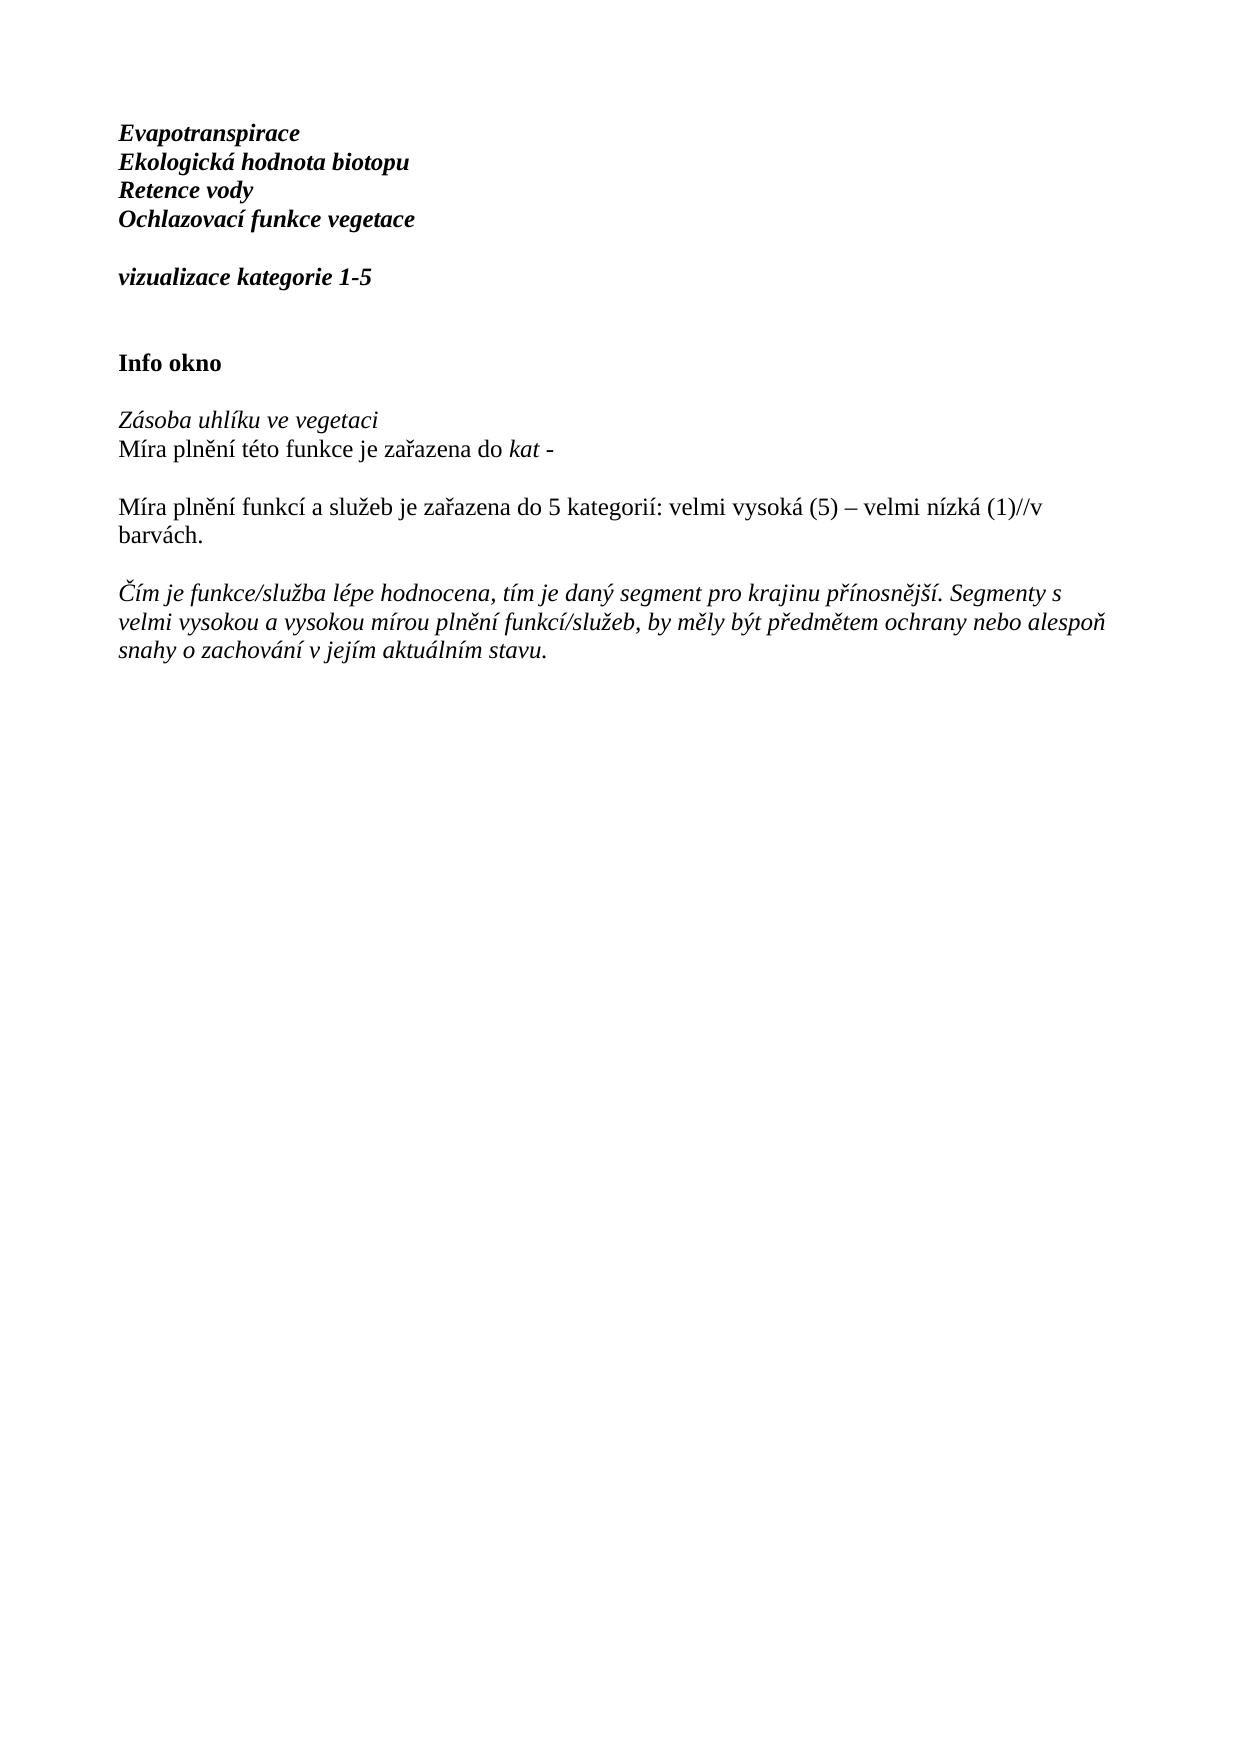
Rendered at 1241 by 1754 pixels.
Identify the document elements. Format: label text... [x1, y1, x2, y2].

text Čím je funkce/služba lépe hodnocena, tím je daný segment pro krajinu přínosnější. Segmenty s velmi vysokou a vysokou mírou plnění funkcí/služeb, by měly být předmětem ochrany nebo alespoň snahy o zachování v jejím aktuálním stavu. [118, 578, 1122, 664]
text Zásoba uhlíku ve vegetaci [118, 406, 1122, 434]
text Evapotranspirace [118, 118, 1122, 147]
text Míra plnění této funkce je zařazena do kat - [118, 434, 1122, 463]
text Ochlazovací funkce vegetace [118, 204, 1122, 233]
text vizualizace kategorie 1-5 [118, 262, 1122, 291]
text Info okno [118, 348, 1122, 377]
text Retence vody [118, 176, 1122, 204]
text Ekologická hodnota biotopu [118, 147, 1122, 176]
text Míra plnění funkcí a služeb je zařazena do 5 kategorií: velmi vysoká (5) – velmi nízká (1)//v barvách. [118, 492, 1122, 549]
